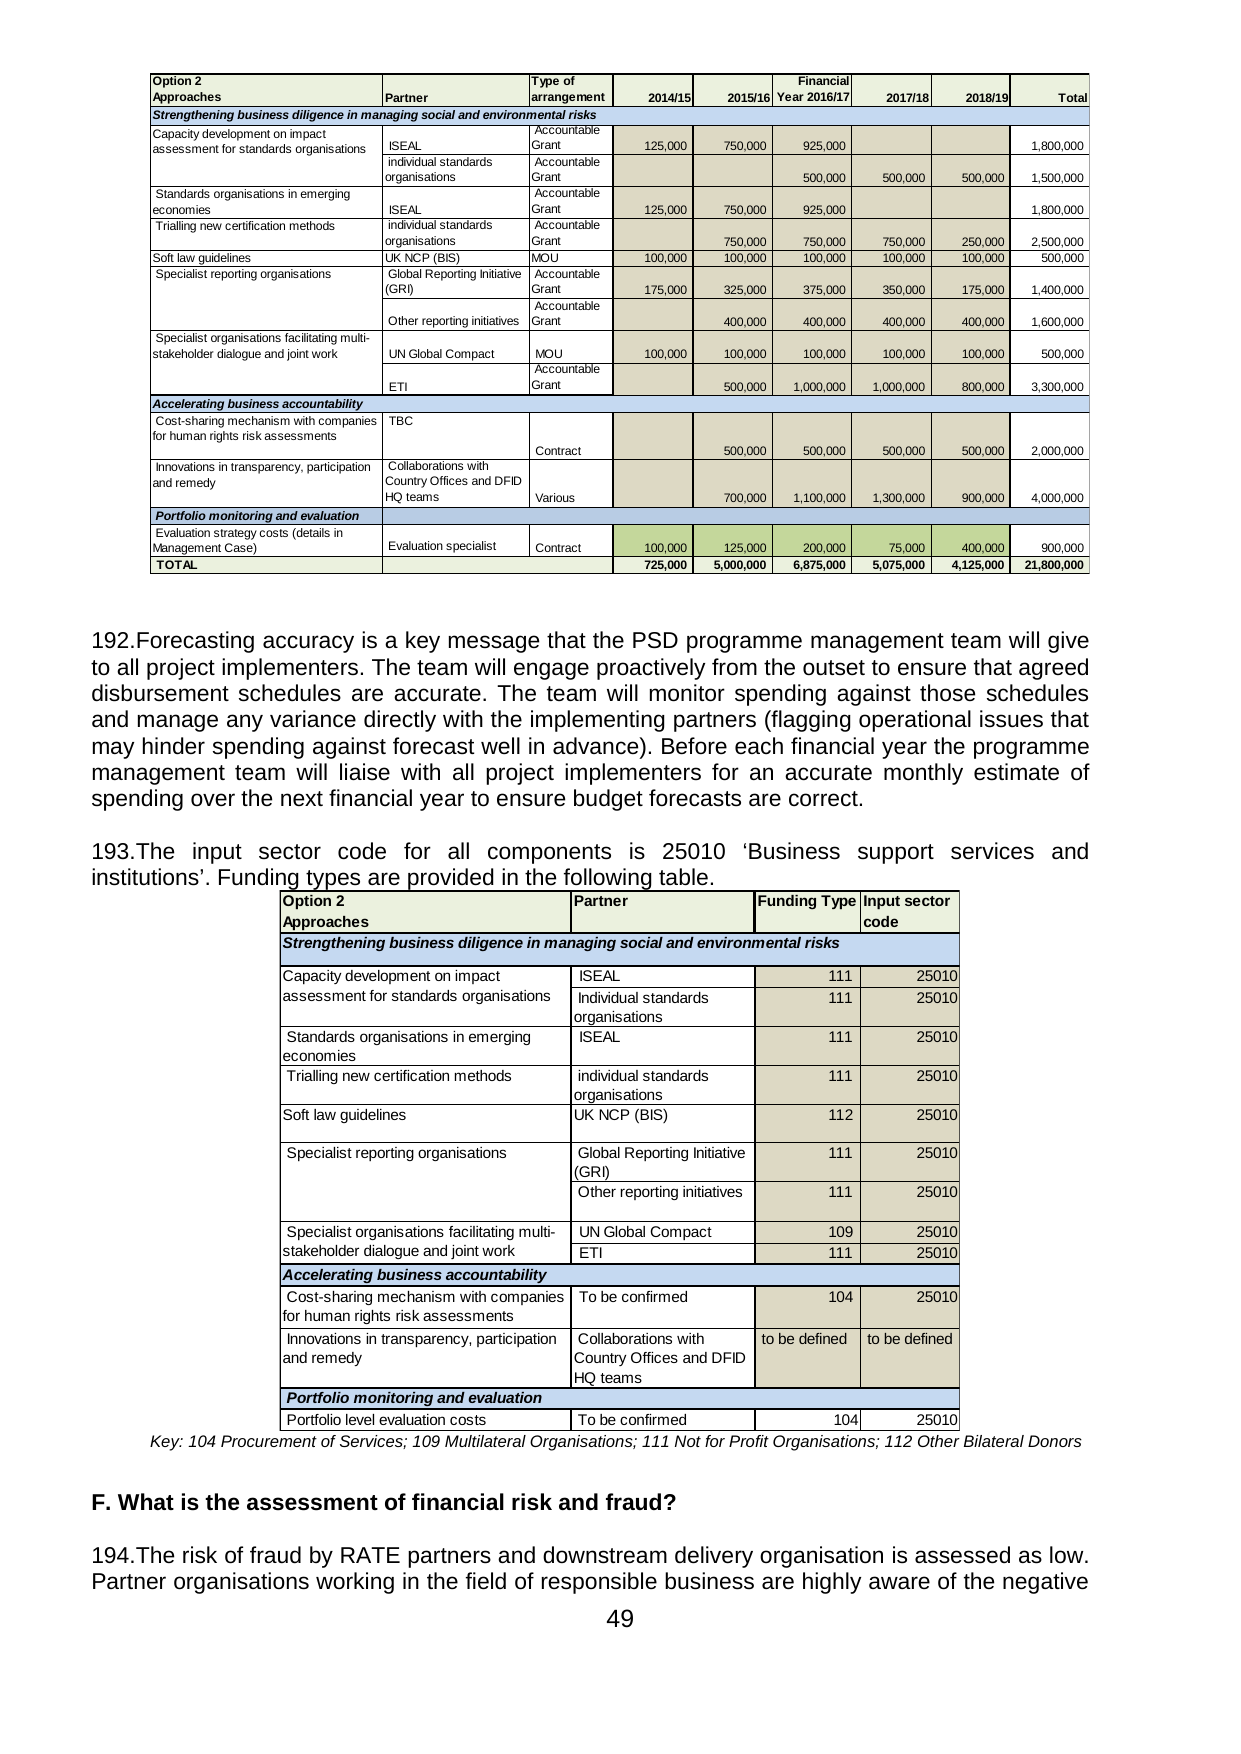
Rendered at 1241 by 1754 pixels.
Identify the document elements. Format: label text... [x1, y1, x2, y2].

text Key: 104 Procurement of Services; 109 Multilateral Organisations; 111 Not for Profit Organisations; 112 Other Bilateral Donors [150, 1432, 1090, 1451]
text F. What is the assessment of financial risk and fraud? [91, 1489, 1090, 1516]
list The risk of fraud by RATE partners and downstream delivery organisation is assessed as low. Partner organisations working in the field of responsible business are highly aware of the negative commercial and reputation impact of fraud, bribery and corruption. Many actively promote anti-fraud measure amongst their corporate membership and therefore have clearly defined bribery and corruption policies in place (e.g the ETI Bribery and Corruption Policy 7 March 2014). DFID will work with RATE project partners to ensure they all have appropriate policies in place. [150, 1542, 1090, 1595]
list The input sector code for all components is 25010 ‘Business support services and institutions’. Funding types are provided in the following table. [150, 838, 1090, 891]
list Forecasting accuracy is a key message that the PSD programme management team will give to all project implementers. The team will engage proactively from the outset to ensure that agreed disbursement schedules are accurate. The team will monitor spending against those schedules and manage any variance directly with the implementing partners (flagging operational issues that may hinder spending against forecast well in advance). Before each financial year the programme management team will liaise with all project implementers for an accurate monthly estimate of spending over the next financial year to ensure budget forecasts are correct. [150, 627, 1090, 812]
